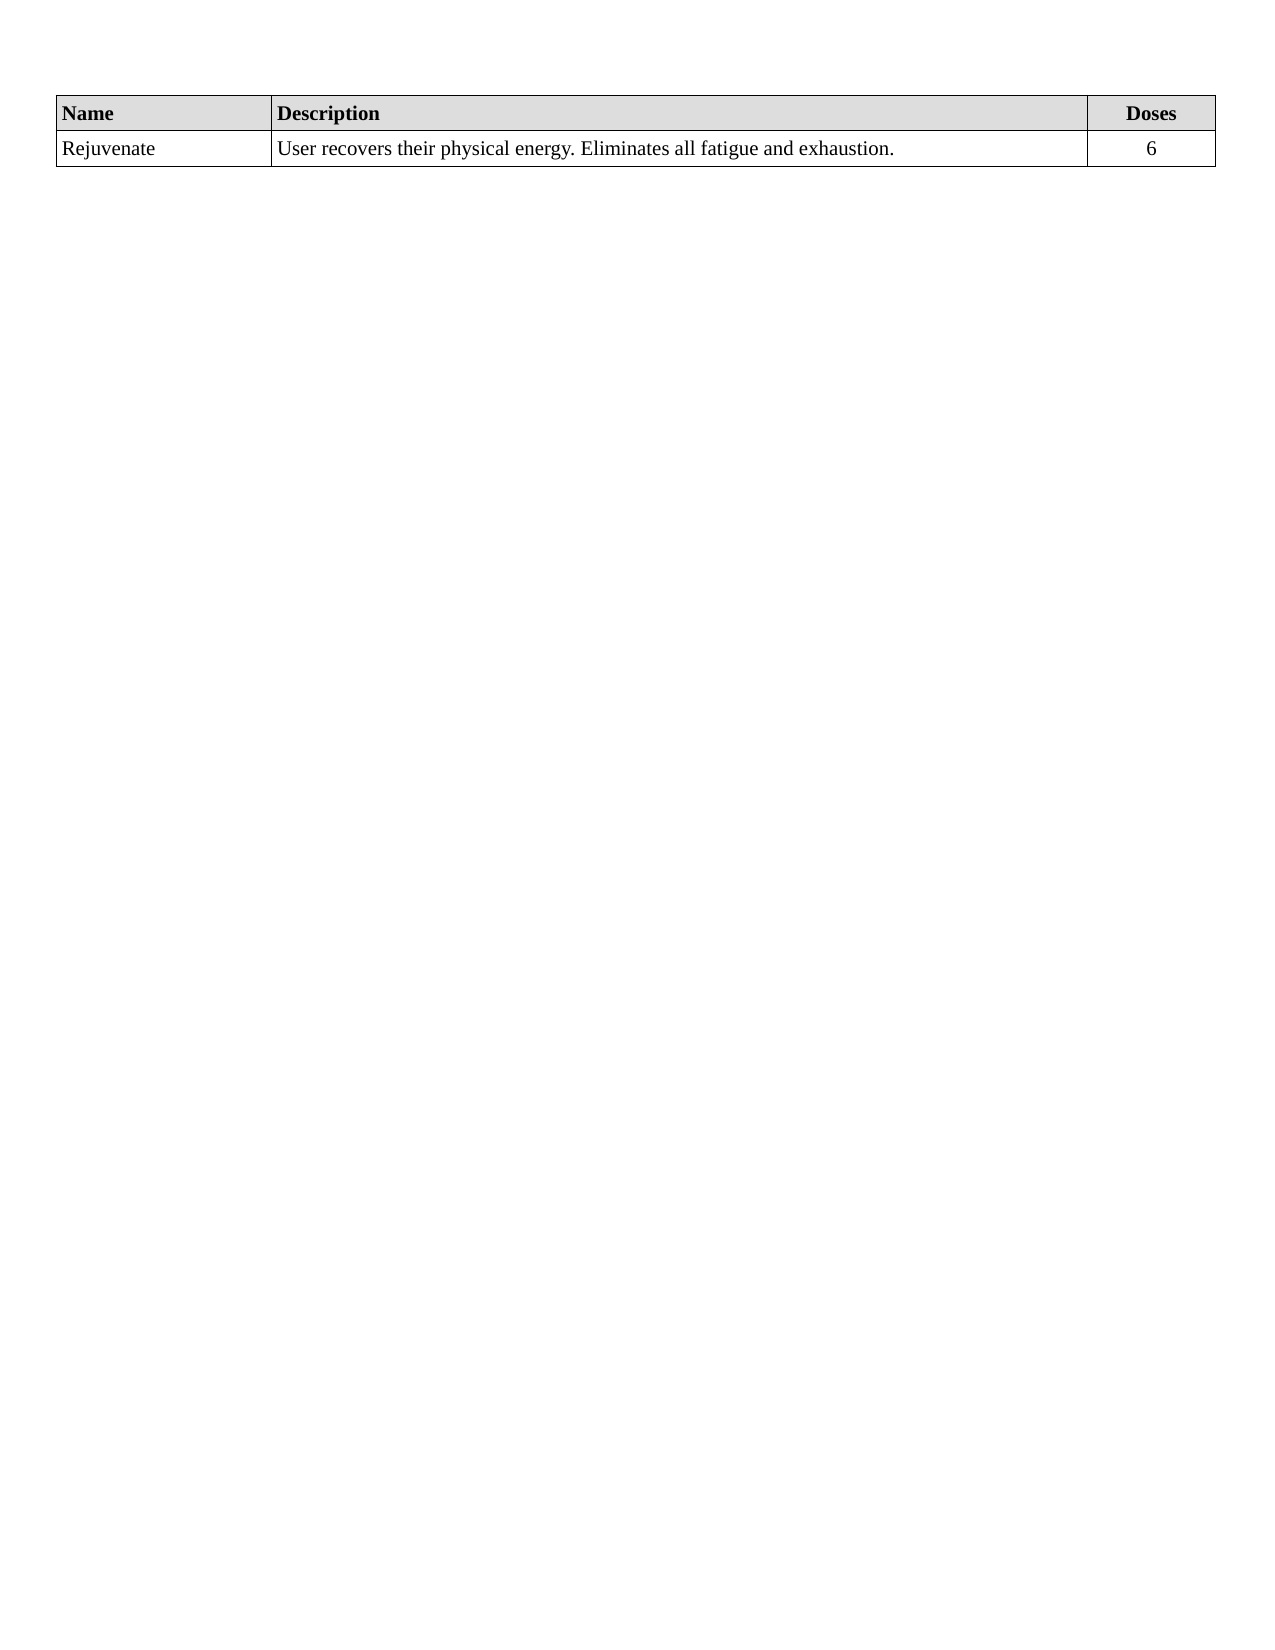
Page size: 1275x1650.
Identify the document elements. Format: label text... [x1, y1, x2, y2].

table_cell User recovers their physical energy. Eliminates all fatigue and exhaustion. [272, 131, 1087, 166]
table_header Name [57, 96, 271, 130]
table_header Doses [1088, 96, 1215, 130]
table_cell 6 [1088, 131, 1215, 166]
table_header Description [272, 96, 1087, 130]
table_cell Rejuvenate [57, 131, 271, 166]
